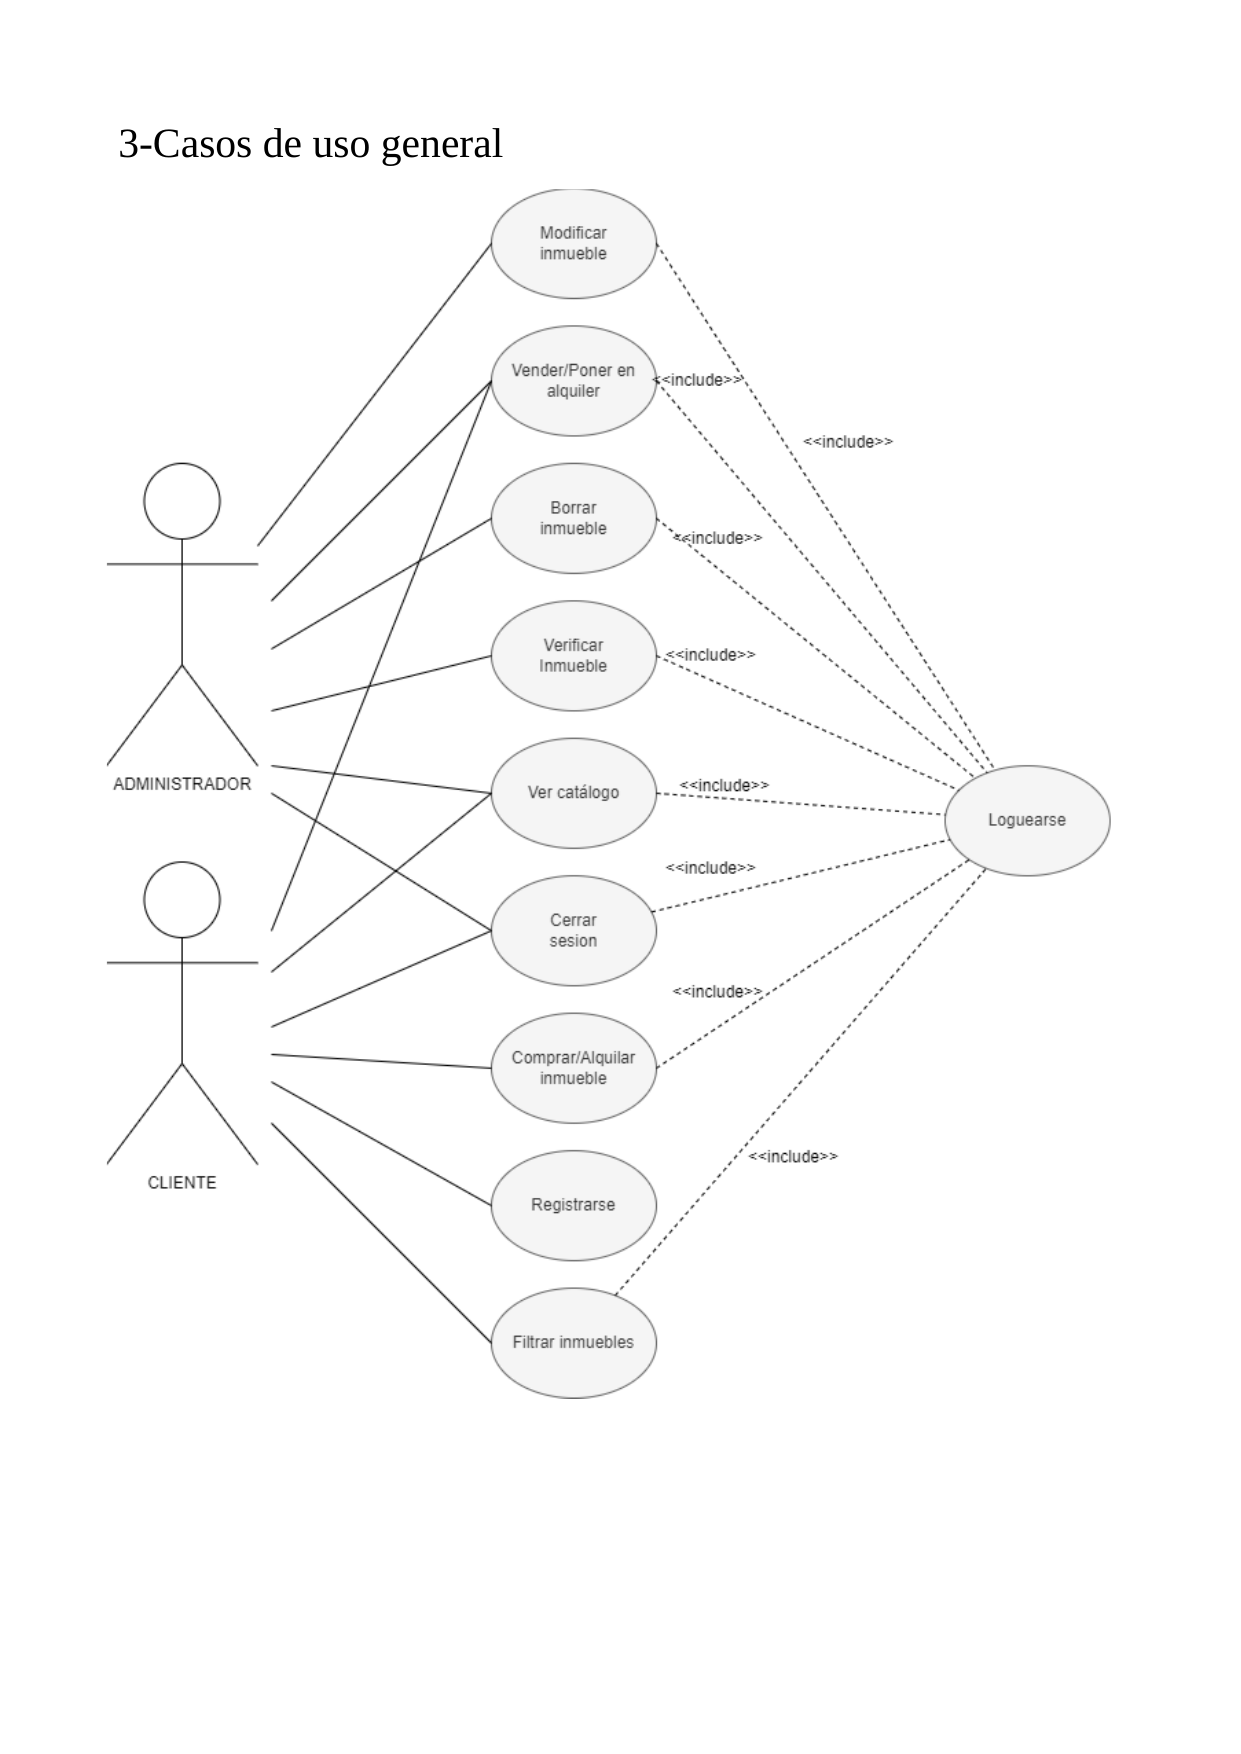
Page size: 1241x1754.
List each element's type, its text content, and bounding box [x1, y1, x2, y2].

text 3-Casos de uso general [118, 118, 1122, 166]
picture [106, 189, 1111, 1399]
